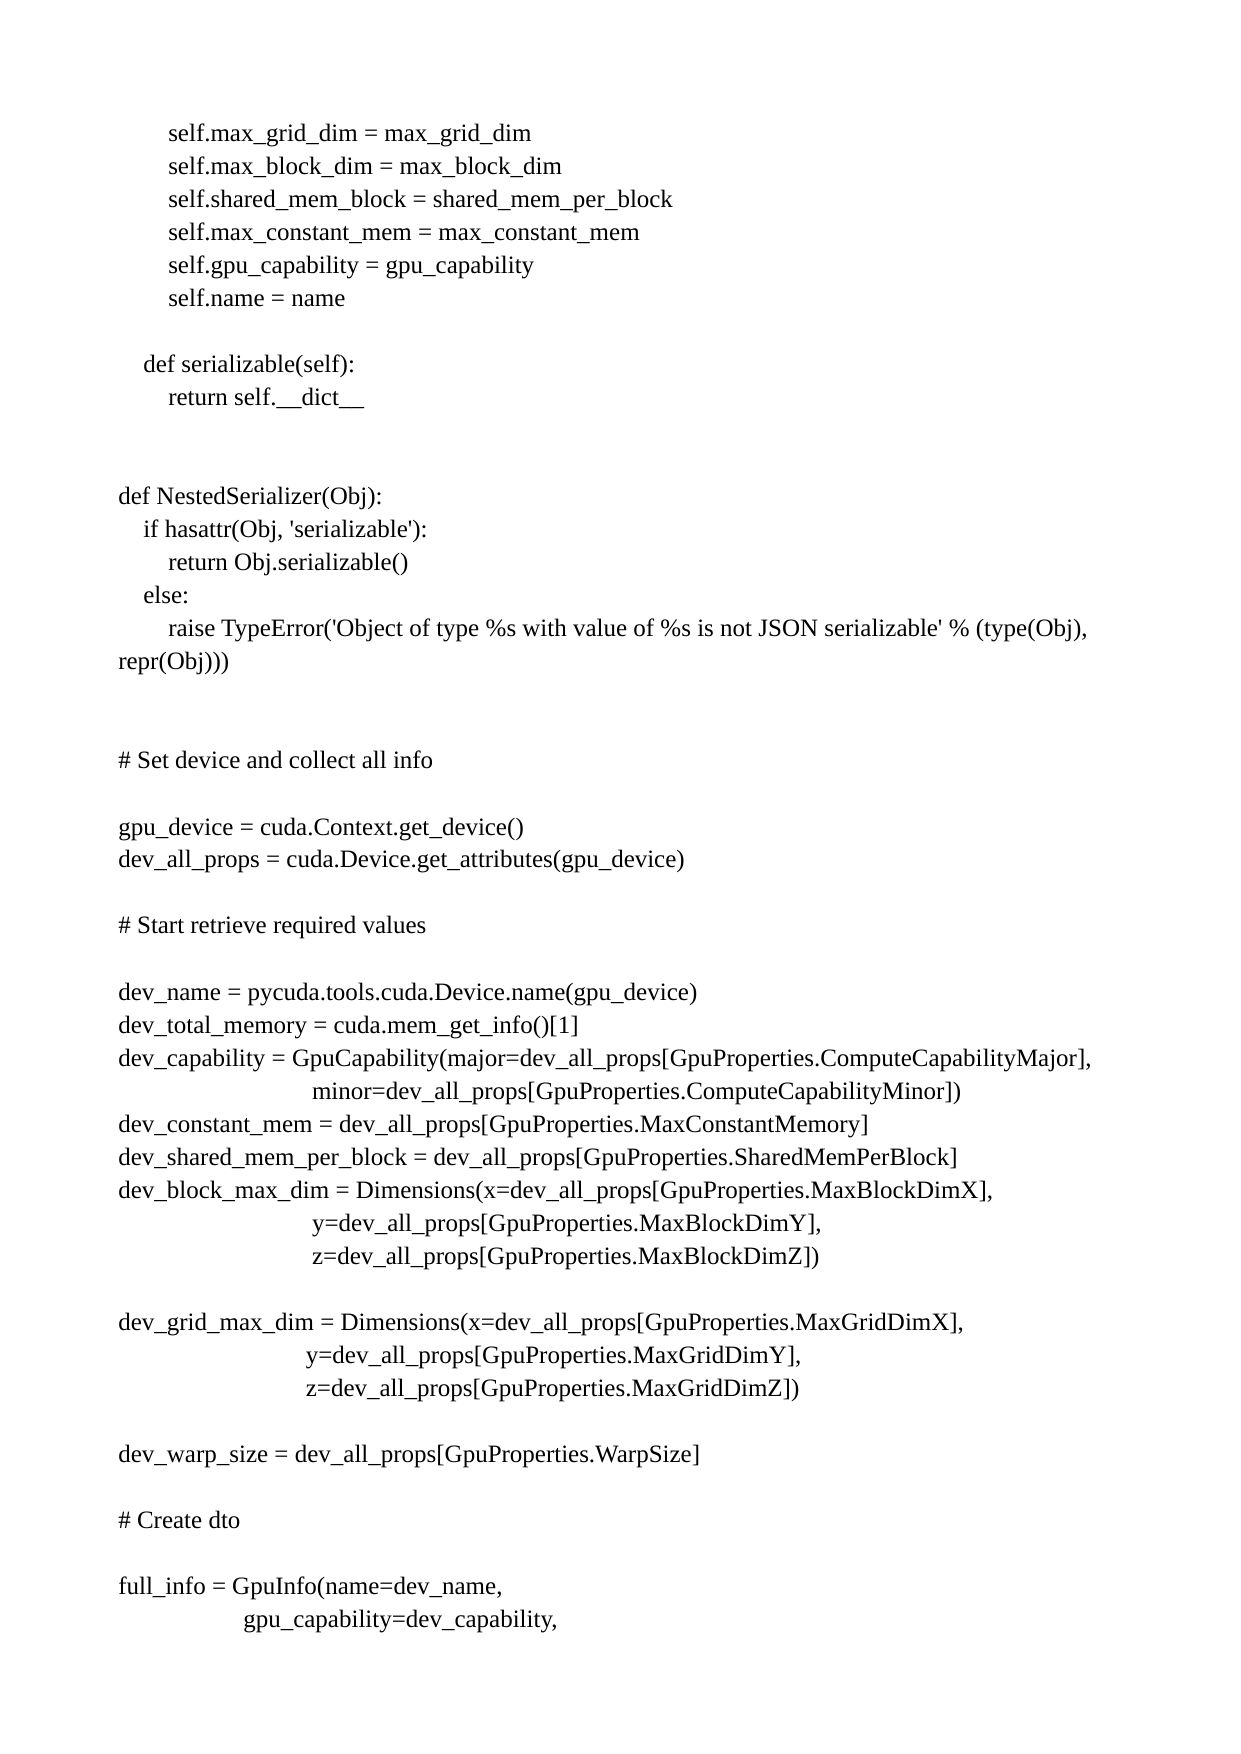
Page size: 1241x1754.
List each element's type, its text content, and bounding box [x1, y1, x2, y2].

text dev_name = pycuda.tools.cuda.Device.name(gpu_device) [118, 977, 1122, 1005]
text self.gpu_capability = gpu_capability [118, 250, 1122, 279]
text gpu_device = cuda.Context.get_device() [118, 812, 1122, 840]
text # Set device and collect all info [118, 746, 1122, 774]
text return Obj.serializable() [118, 547, 1122, 576]
text self.max_constant_mem = max_constant_mem [118, 217, 1122, 246]
text dev_capability = GpuCapability(major=dev_all_props[GpuProperties.ComputeCapabilityMajor], [118, 1043, 1122, 1071]
text minor=dev_all_props[GpuProperties.ComputeCapabilityMinor]) [118, 1076, 1122, 1104]
text self.name = name [118, 283, 1122, 312]
text dev_all_props = cuda.Device.get_attributes(gpu_device) [118, 844, 1122, 873]
text self.max_block_dim = max_block_dim [118, 151, 1122, 180]
text dev_warp_size = dev_all_props[GpuProperties.WarpSize] [118, 1439, 1122, 1468]
text dev_total_memory = cuda.mem_get_info()[1] [118, 1010, 1122, 1038]
text dev_block_max_dim = Dimensions(x=dev_all_props[GpuProperties.MaxBlockDimX], [118, 1175, 1122, 1203]
text else: [118, 580, 1122, 609]
text raise TypeError('Object of type %s with value of %s is not JSON serializable' % (type(Obj), repr(Obj))) [118, 613, 1122, 675]
text y=dev_all_props[GpuProperties.MaxBlockDimY], [118, 1208, 1122, 1237]
text self.max_grid_dim = max_grid_dim [118, 118, 1122, 147]
text dev_shared_mem_per_block = dev_all_props[GpuProperties.SharedMemPerBlock] [118, 1142, 1122, 1171]
text return self.__dict__ [118, 382, 1122, 411]
text dev_grid_max_dim = Dimensions(x=dev_all_props[GpuProperties.MaxGridDimX], [118, 1307, 1122, 1336]
text def serializable(self): [118, 349, 1122, 378]
text # Create dto [118, 1505, 1122, 1534]
text self.shared_mem_block = shared_mem_per_block [118, 184, 1122, 213]
text z=dev_all_props[GpuProperties.MaxGridDimZ]) [118, 1373, 1122, 1402]
text z=dev_all_props[GpuProperties.MaxBlockDimZ]) [118, 1241, 1122, 1269]
text gpu_capability=dev_capability, [118, 1604, 1122, 1633]
text # Start retrieve required values [118, 911, 1122, 939]
text def NestedSerializer(Obj): [118, 481, 1122, 510]
text full_info = GpuInfo(name=dev_name, [118, 1571, 1122, 1600]
text if hasattr(Obj, 'serializable'): [118, 514, 1122, 543]
text dev_constant_mem = dev_all_props[GpuProperties.MaxConstantMemory] [118, 1109, 1122, 1137]
text y=dev_all_props[GpuProperties.MaxGridDimY], [118, 1340, 1122, 1369]
